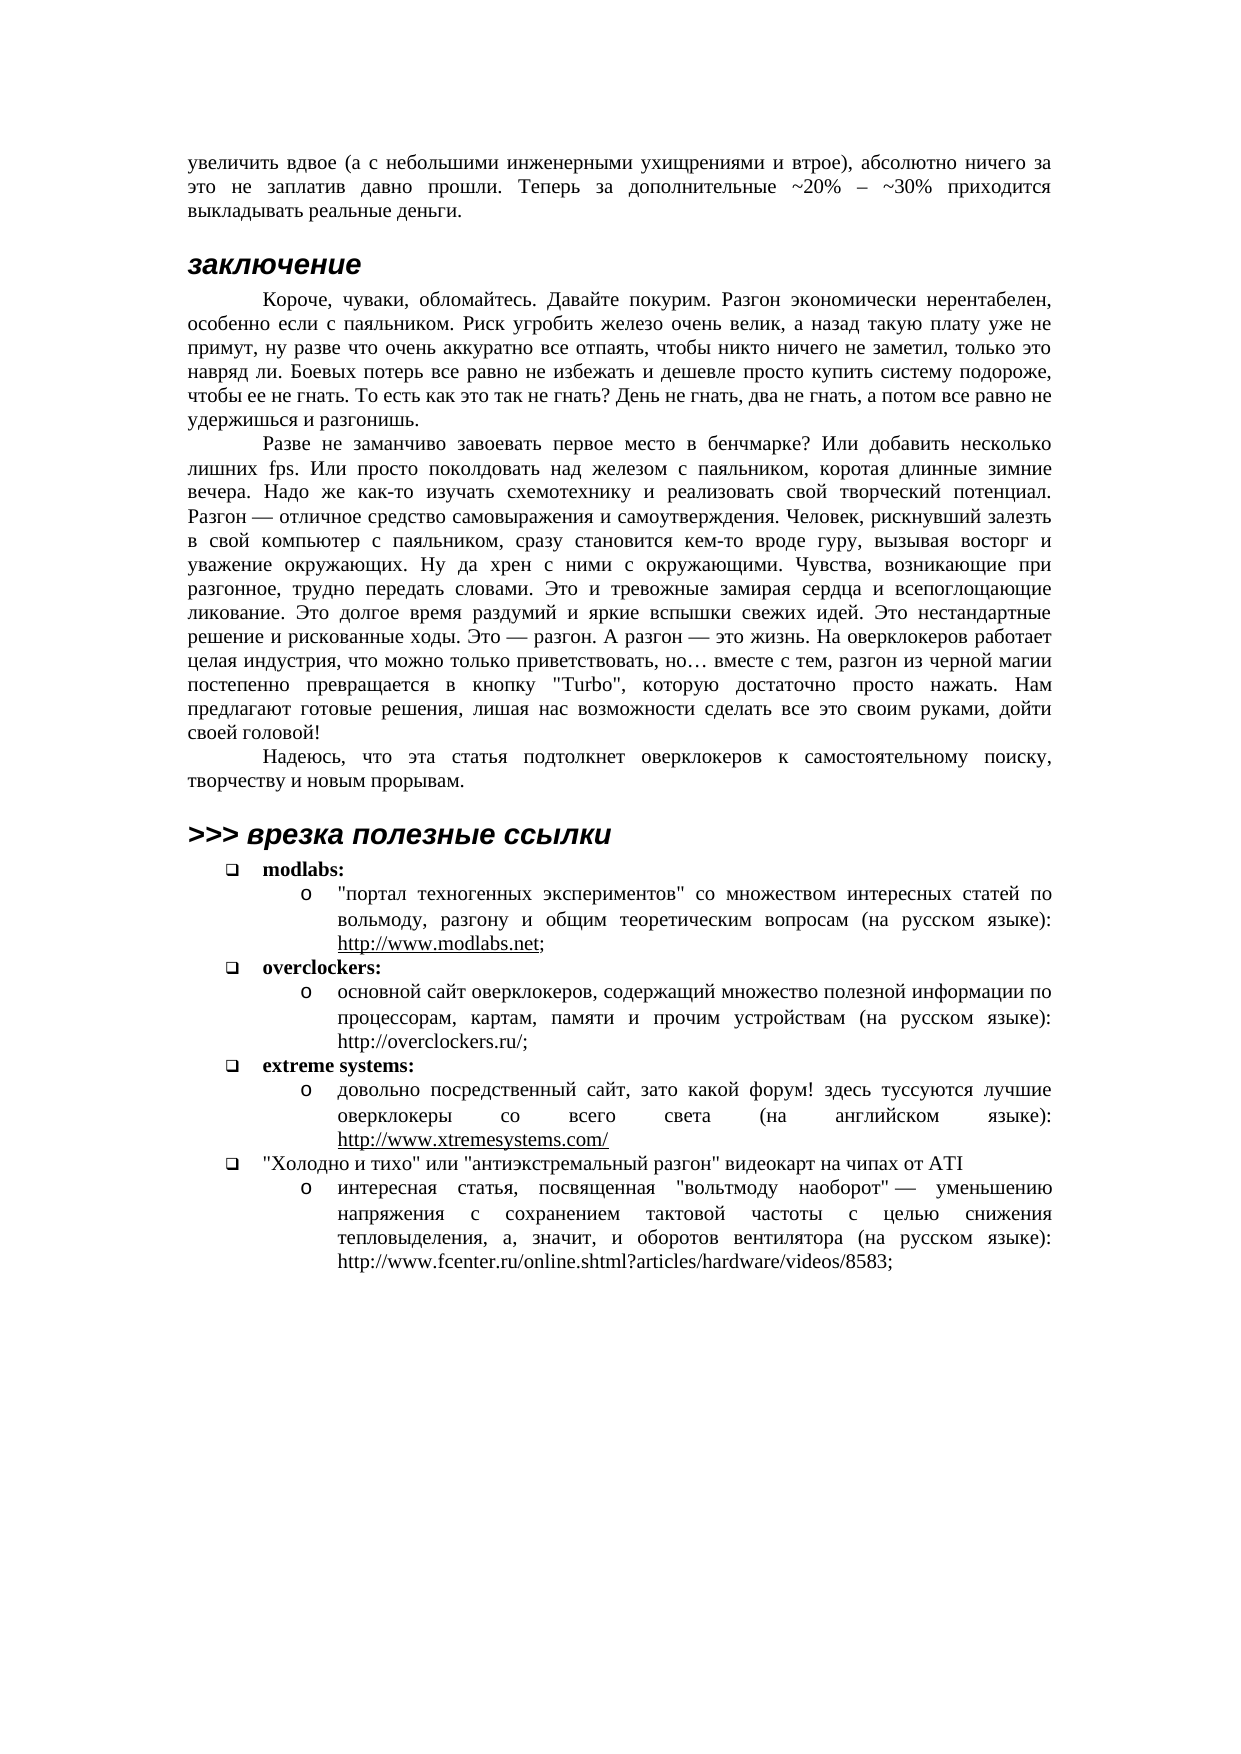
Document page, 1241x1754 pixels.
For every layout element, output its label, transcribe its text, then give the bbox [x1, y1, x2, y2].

subtitle заключение [187, 247, 1053, 281]
list интересная статья, посвященная "вольтмоду наоборот" — уменьшению напряжения с сохранением тактовой частоты с целью снижения тепловыделения, а, значит, и оборотов вентилятора (на русском языке): http://www.fcenter.ru/online.shtml?articles/hardware/videos/8583; [300, 1175, 1053, 1273]
text Разве не заманчиво завоевать первое место в бенчмарке? Или добавить несколько лишних fps. Или просто поколдовать над железом с паяльником, коротая длинные зимние вечера. Надо же как-то изучать схемотехнику и реализовать свой творческий потенциал. Разгон — отличное средство самовыражения и самоутверждения. Человек, рискнувший залезть в свой компьютер с паяльником, сразу становится кем-то вроде гуру, вызывая восторг и уважение окружающих. Ну да хрен с ними с окружающими. Чувства, возникающие при разгонное, трудно передать словами. Это и тревожные замирая сердца и всепоглощающие ликование. Это долгое время раздумий и яркие вспышки свежих идей. Это нестандартные решение и рискованные ходы. Это — разгон. А разгон — это жизнь. На оверклокеров работает целая индустрия, что можно только приветствовать, но… вместе с тем, разгон из черной магии постепенно превращается в кнопку "Turbo", которую достаточно просто нажать. Нам предлагают готовые решения, лишая нас возможности сделать все это своим руками, дойти своей головой! [187, 431, 1053, 744]
list overclockers: [225, 955, 1053, 979]
list "Холодно и тихо" или "антиэкстремальный разгон" видеокарт на чипах от ATI [225, 1151, 1053, 1175]
list основной сайт оверклокеров, содержащий множество полезной информации по процессорам, картам, памяти и прочим устройствам (на русском языке): http://overclockers.ru/; [300, 979, 1053, 1053]
list довольно посредственный сайт, зато какой форум! здесь туссуются лучшие оверклокеры со всего света (на английском языке): http://www.xtremesystems.com/ [300, 1077, 1053, 1151]
text увеличить вдвое (а с небольшими инженерными ухищрениями и втрое), абсолютно ничего за это не заплатив давно прошли. Теперь за дополнительные ~20% – ~30% приходится выкладывать реальные деньги. [187, 150, 1053, 222]
list extreme systems: [225, 1053, 1053, 1077]
list modlabs: [225, 857, 1053, 881]
list "портал техногенных экспериментов" со множеством интересных статей по вольмоду, разгону и общим теоретическим вопросам (на русском языке): http://www.modlabs.net; [300, 881, 1053, 955]
text Короче, чуваки, обломайтесь. Давайте покурим. Разгон экономически нерентабелен, особенно если с паяльником. Риск угробить железо очень велик, а назад такую плату уже не примут, ну разве что очень аккуратно все отпаять, чтобы никто ничего не заметил, только это навряд ли. Боевых потерь все равно не избежать и дешевле просто купить систему подороже, чтобы ее не гнать. То есть как это так не гнать? День не гнать, два не гнать, а потом все равно не удержишься и разгонишь. [187, 287, 1053, 431]
text Надеюсь, что эта статья подтолкнет оверклокеров к самостоятельному поиску, творчеству и новым прорывам. [187, 744, 1053, 792]
subtitle >>> врезка полезные ссылки [187, 817, 1053, 851]
